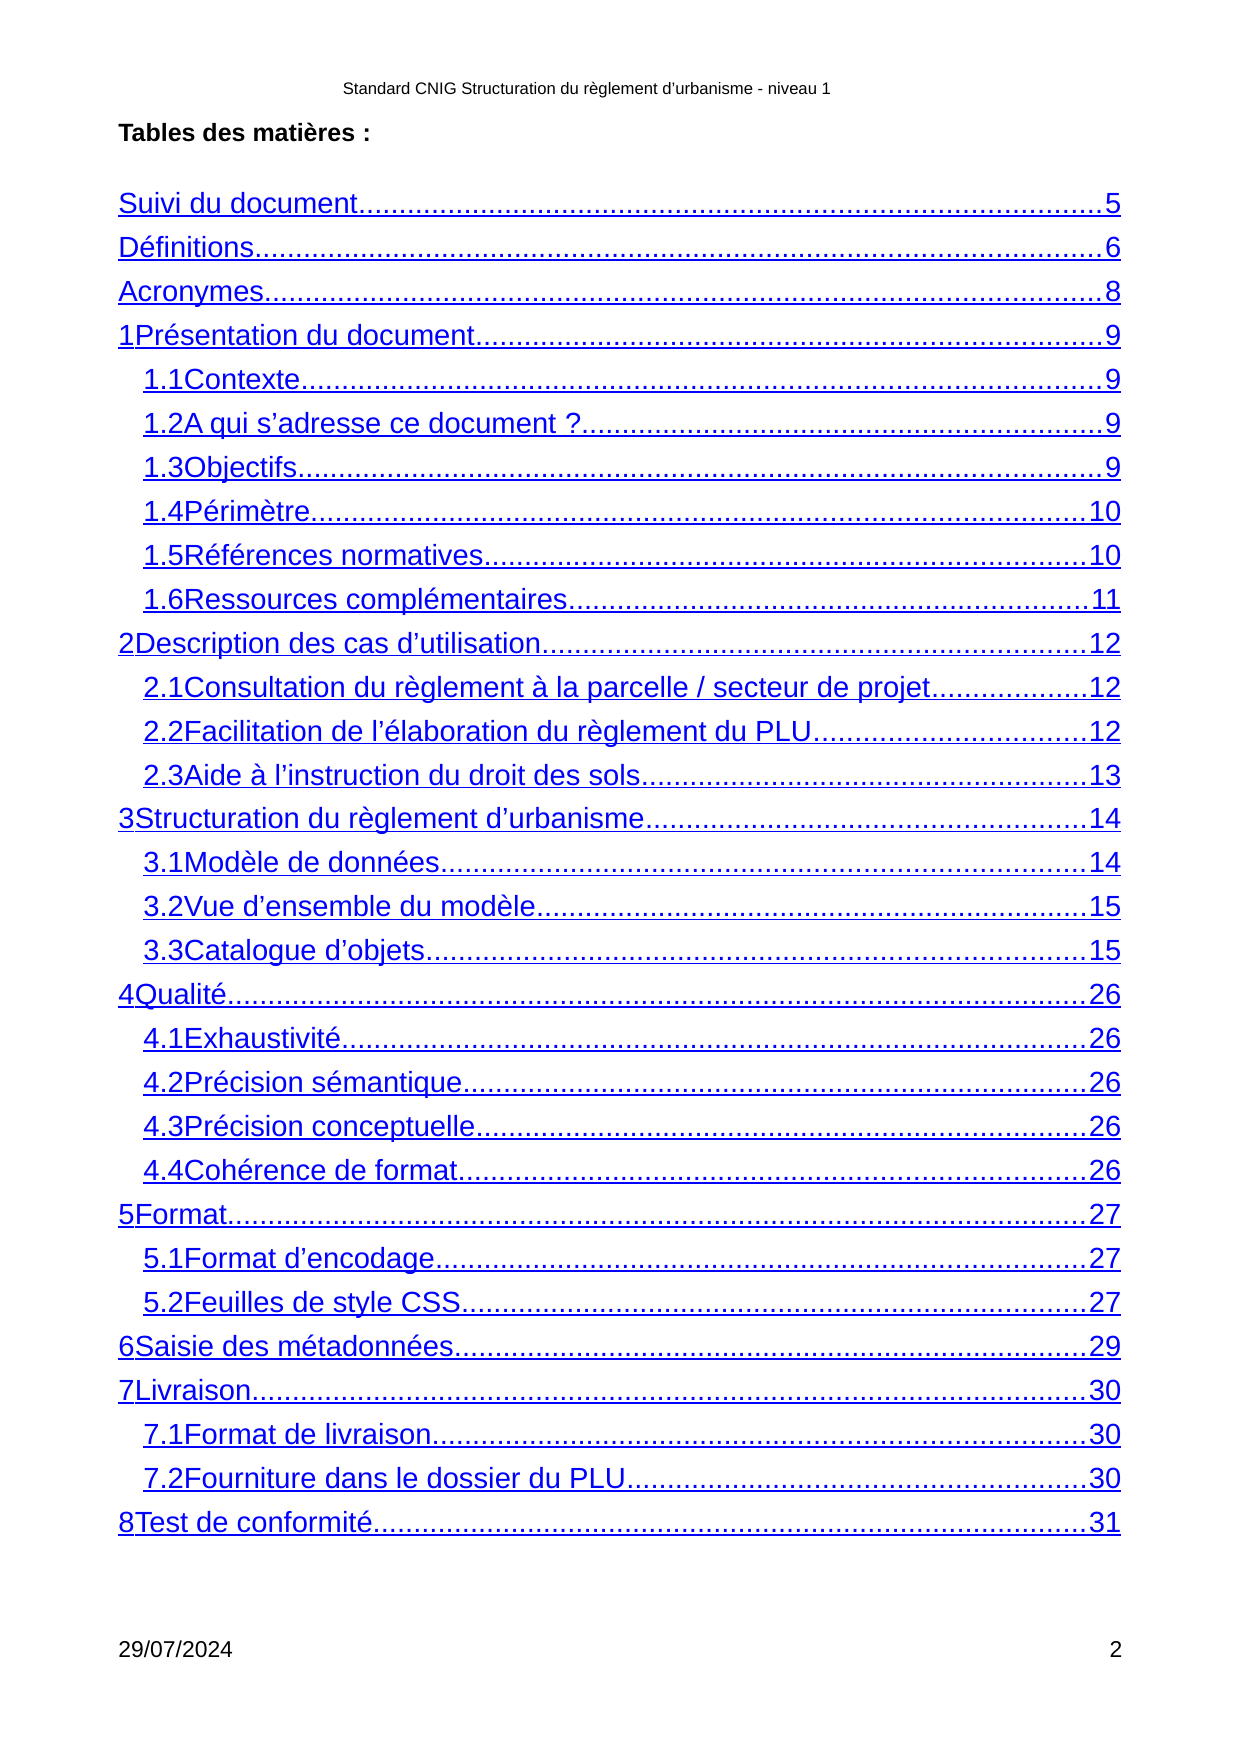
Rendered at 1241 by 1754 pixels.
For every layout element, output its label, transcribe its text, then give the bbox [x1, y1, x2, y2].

text 2.1 Consultation du règlement à la parcelle / secteur de projet 12 [143, 669, 1122, 703]
text 1.5 Références normatives 10 [143, 538, 1122, 571]
text 5 Format 27 [118, 1197, 1122, 1231]
text Acronymes 8 [118, 274, 1122, 307]
text 1.3 Objectifs 9 [143, 450, 1122, 483]
text 1.2 A qui s’adresse ce document ? 9 [143, 406, 1122, 439]
text 5.1 Format d’encodage 27 [143, 1241, 1122, 1274]
text 7.2 Fourniture dans le dossier du PLU 30 [143, 1461, 1122, 1494]
text 4.1 Exhaustivité 26 [143, 1021, 1122, 1055]
text Suivi du document 5 [118, 186, 1122, 219]
text 1.4 Périmètre 10 [143, 494, 1122, 527]
text 4 Qualité 26 [118, 977, 1122, 1011]
text 8 Test de conformité 31 [118, 1505, 1122, 1538]
text 3.1 Modèle de données 14 [143, 845, 1122, 879]
text 4.3 Précision conceptuelle 26 [143, 1109, 1122, 1143]
text 4.2 Précision sémantique 26 [143, 1065, 1122, 1099]
text 1.6 Ressources complémentaires 11 [143, 582, 1122, 615]
text 7.1 Format de livraison 30 [143, 1417, 1122, 1450]
text 3.2 Vue d’ensemble du modèle 15 [143, 889, 1122, 923]
text 5.2 Feuilles de style CSS 27 [143, 1285, 1122, 1318]
text 3.3 Catalogue d’objets 15 [143, 933, 1122, 967]
text 7 Livraison 30 [118, 1373, 1122, 1406]
text Définitions 6 [118, 230, 1122, 263]
text 3 Structuration du règlement d’urbanisme 14 [118, 801, 1122, 835]
text 1 Présentation du document 9 [118, 318, 1122, 351]
text 2 Description des cas d’utilisation 12 [118, 626, 1122, 659]
text 4.4 Cohérence de format 26 [143, 1153, 1122, 1187]
text 2.3 Aide à l’instruction du droit des sols 13 [143, 757, 1122, 791]
text 2.2 Facilitation de l’élaboration du règlement du PLU 12 [143, 713, 1122, 747]
text 1.1 Contexte 9 [143, 362, 1122, 395]
text 6 Saisie des métadonnées 29 [118, 1329, 1122, 1362]
text Tables des matières : [118, 118, 1122, 147]
